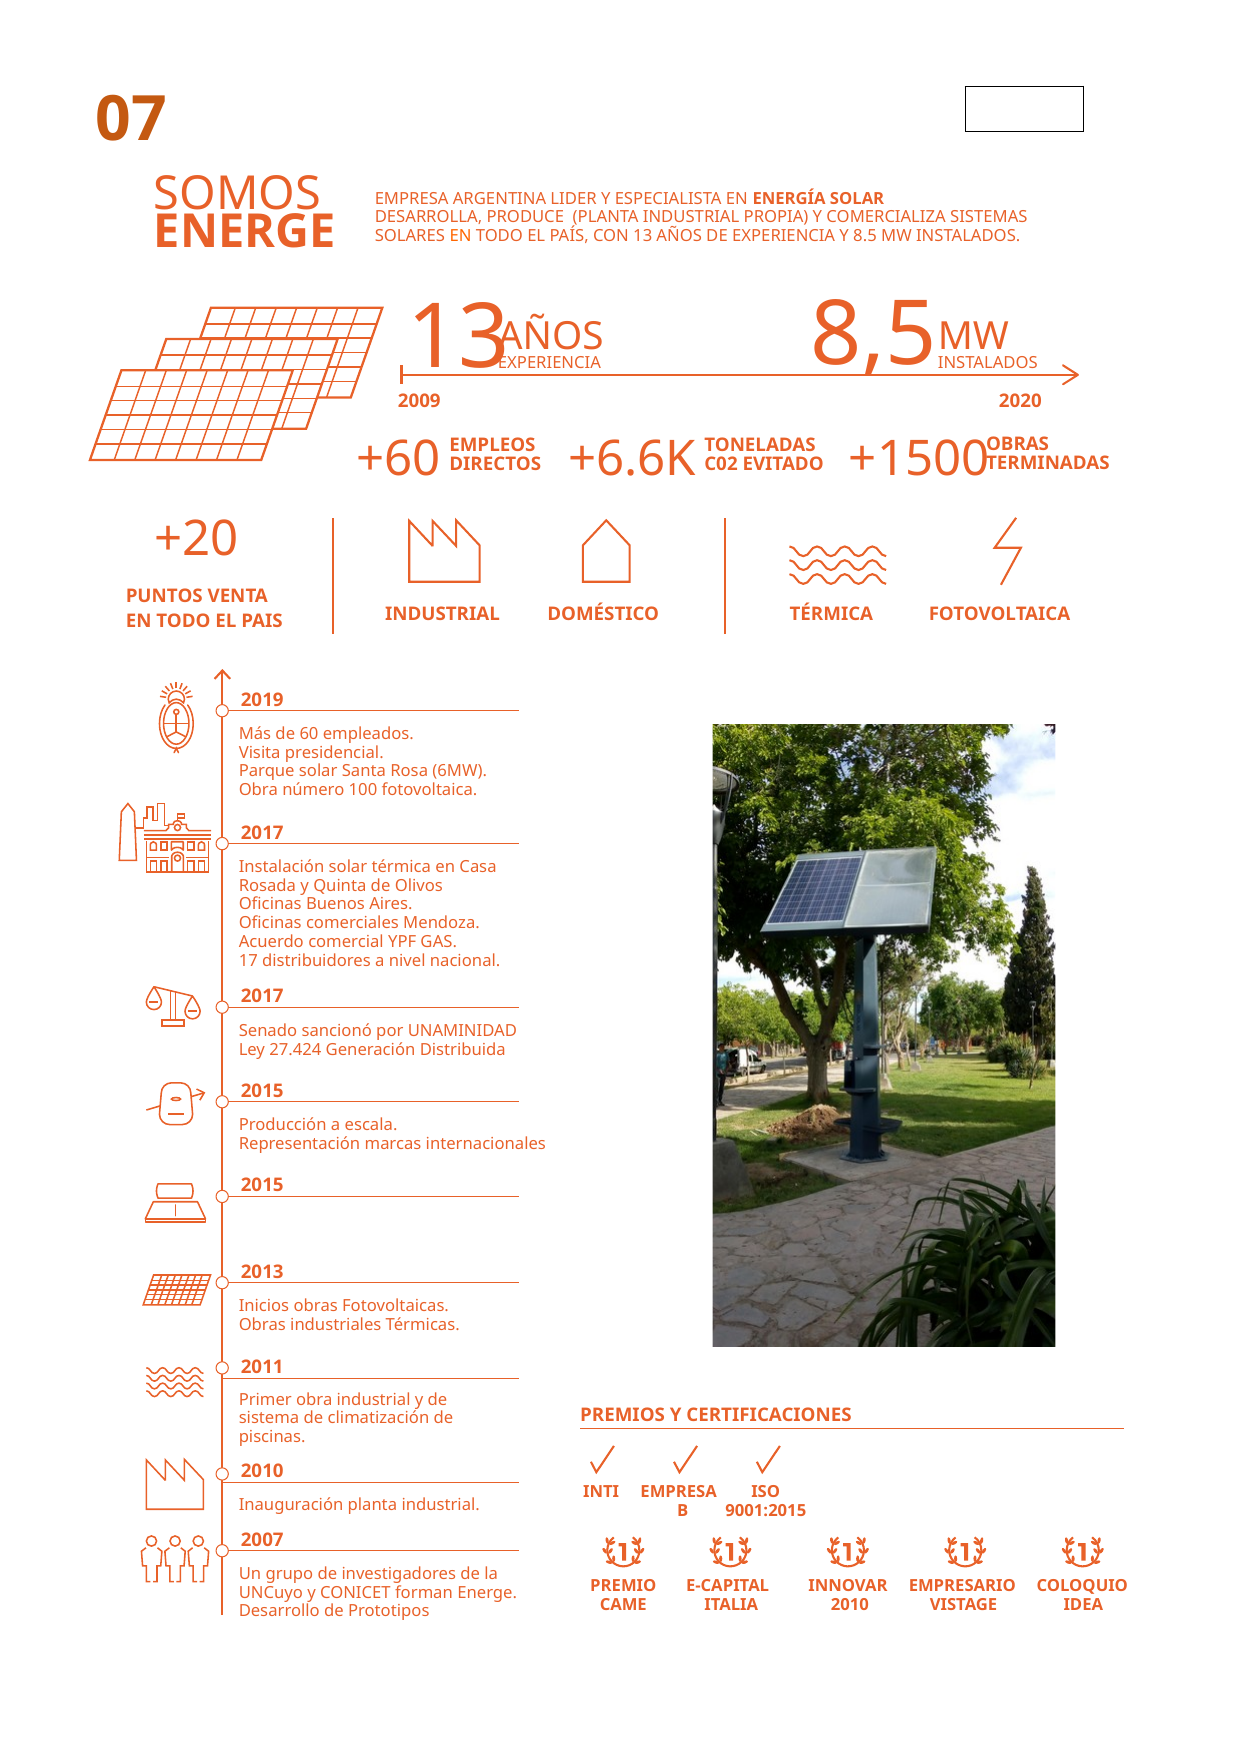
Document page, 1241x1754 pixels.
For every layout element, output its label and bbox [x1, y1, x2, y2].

picture [712, 724, 1056, 1347]
